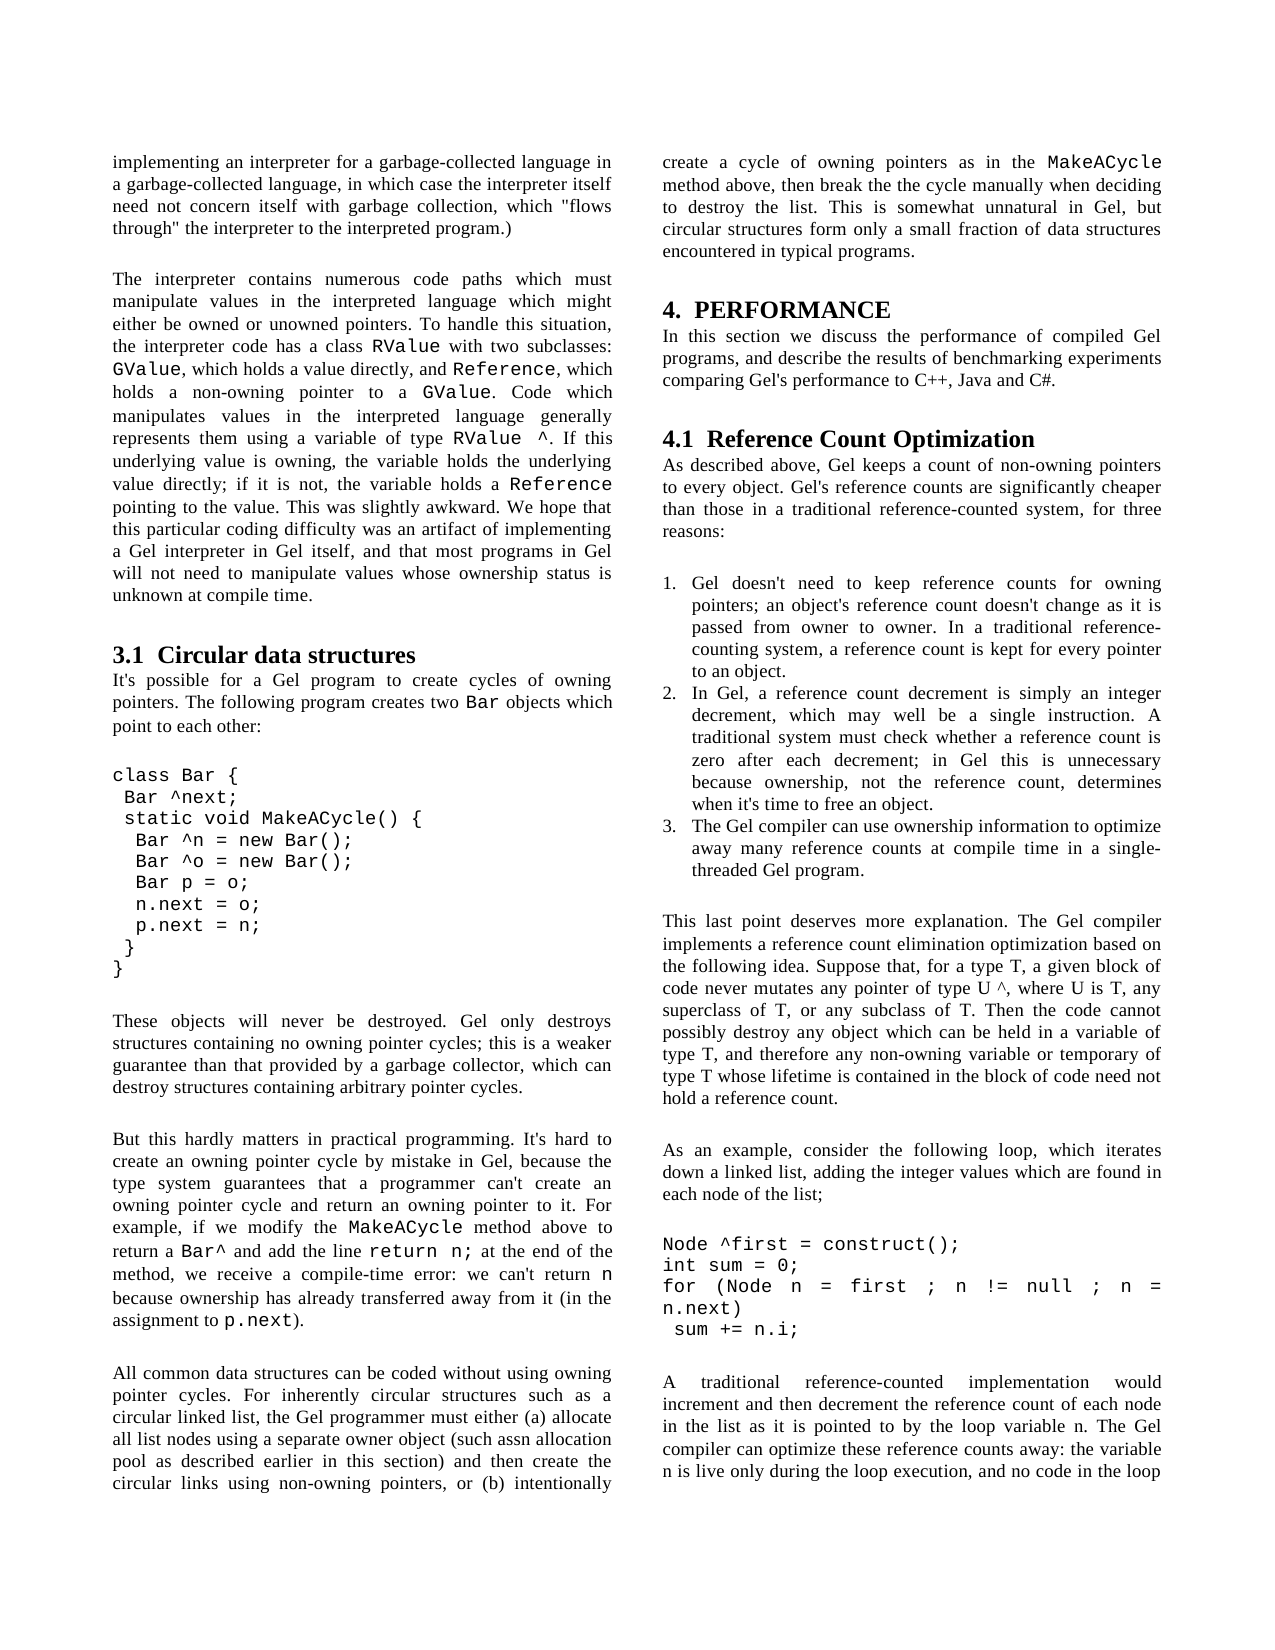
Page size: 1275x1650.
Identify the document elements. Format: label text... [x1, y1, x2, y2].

text It's possible for a Gel program to create cycles of owning pointers. The following program creates two Bar objects which point to each other: [112, 668, 613, 736]
text n.next = o; [112, 894, 613, 916]
text p.next = n; [112, 916, 613, 937]
list The Gel compiler can use ownership information to optimize away many reference counts at compile time in a single-threaded Gel program. [662, 814, 1162, 880]
subtitle Circular data structures [112, 639, 613, 668]
text But this hardly matters in practical programming. It's hard to create an owning pointer cycle by mistake in Gel, because the type system guarantees that a programmer can't create an owning pointer cycle and return an owning pointer to it. For example, if we modify the MakeACycle method above to return a Bar^ and add the line return n; at the end of the method, we receive a compile-time error: we can't return n because ownership has already transferred away from it (in the assignment to p.next). [112, 1127, 613, 1332]
text Bar ^n = new Bar(); [112, 830, 613, 851]
text class Bar { [112, 766, 613, 787]
subtitle PERFORMANCE [662, 295, 1162, 324]
text } [112, 937, 613, 959]
text static void MakeACycle() { [112, 808, 613, 830]
text Node ^first = construct(); [662, 1234, 1162, 1255]
text } [112, 959, 613, 980]
text As described above, Gel keeps a count of non-owning pointers to every object. Gel's reference counts are significantly cheaper than those in a traditional reference-counted system, for three reasons: [662, 453, 1162, 542]
text The interpreter contains numerous code paths which must manipulate values in the interpreted language which might either be owned or unowned pointers. To handle this situation, the interpreter code has a class RValue with two subclasses: GValue, which holds a value directly, and Reference, which holds a non-owning pointer to a GValue. Code which manipulates values in the interpreted language generally represents them using a variable of type RValue ^. If this underlying value is owning, the variable holds the underlying value directly; if it is not, the variable holds a Reference pointing to the value. This was slightly awkward. We hope that this particular coding difficulty was an artifact of implementing a Gel interpreter in Gel itself, and that most programs in Gel will not need to manipulate values whose ownership status is unknown at compile time. [112, 268, 613, 606]
text int sum = 0; [662, 1255, 1162, 1277]
text A traditional reference-counted implementation would increment and then decrement the reference count of each node in the list as it is pointed to by the loop variable n. The Gel compiler can optimize these reference counts away: the variable n is live only during the loop execution, and no code in the loop [662, 1371, 1162, 1481]
text This last point deserves more explanation. The Gel compiler implements a reference count elimination optimization based on the following idea. Suppose that, for a type T, a given block of code never mutates any pointer of type U ^, where U is T, any superclass of T, or any subclass of T. Then the code cannot possibly destroy any object which can be held in a variable of type T, and therefore any non-owning variable or temporary of type T whose lifetime is contained in the block of code need not hold a reference count. [662, 910, 1162, 1109]
list In Gel, a reference count decrement is simply an integer decrement, which may well be a single instruction. A traditional system must check whether a reference count is zero after each decrement; in Gel this is unnecessary because ownership, not the reference count, determines when it's time to free an object. [662, 682, 1162, 814]
text sum += n.i; [662, 1320, 1162, 1341]
text for (Node n = first ; n != null ; n = n.next) [662, 1277, 1162, 1320]
text Bar ^o = new Bar(); [112, 851, 613, 873]
text Bar ^next; [112, 787, 613, 808]
text These objects will never be destroyed. Gel only destroys structures containing no owning pointer cycles; this is a weaker guarantee than that provided by a garbage collector, which can destroy structures containing arbitrary pointer cycles. [112, 1010, 613, 1098]
text All common data structures can be coded without using owning pointer cycles. For inherently circular structures such as a circular linked list, the Gel programmer must either (a) allocate all list nodes using a separate owner object (such assn allocation pool as described earlier in this section) and then create the circular links using non-owning pointers, or (b) intentionally [112, 1361, 613, 1494]
text implementing an interpreter for a garbage-collected language in a garbage-collected language, in which case the interpreter itself need not concern itself with garbage collection, which "flows through" the interpreter to the interpreted program.) [112, 150, 613, 238]
text In this section we discuss the performance of compiled Gel programs, and describe the results of benchmarking experiments comparing Gel's performance to C++, Java and C#. [662, 324, 1162, 391]
subtitle Reference Count Optimization [662, 424, 1162, 453]
list Gel doesn't need to keep reference counts for owning pointers; an object's reference count doesn't change as it is passed from owner to owner. In a traditional reference-counting system, a reference count is kept for every pointer to an object. [662, 571, 1162, 682]
text As an example, consider the following loop, which iterates down a linked list, adding the integer values which are found in each node of the list; [662, 1138, 1162, 1204]
text Bar p = o; [112, 873, 613, 894]
text create a cycle of owning pointers as in the MakeACycle method above, then break the the cycle manually when deciding to destroy the list. This is somewhat unnatural in Gel, but circular structures form only a small fraction of data structures encountered in typical programs. [662, 150, 1162, 262]
